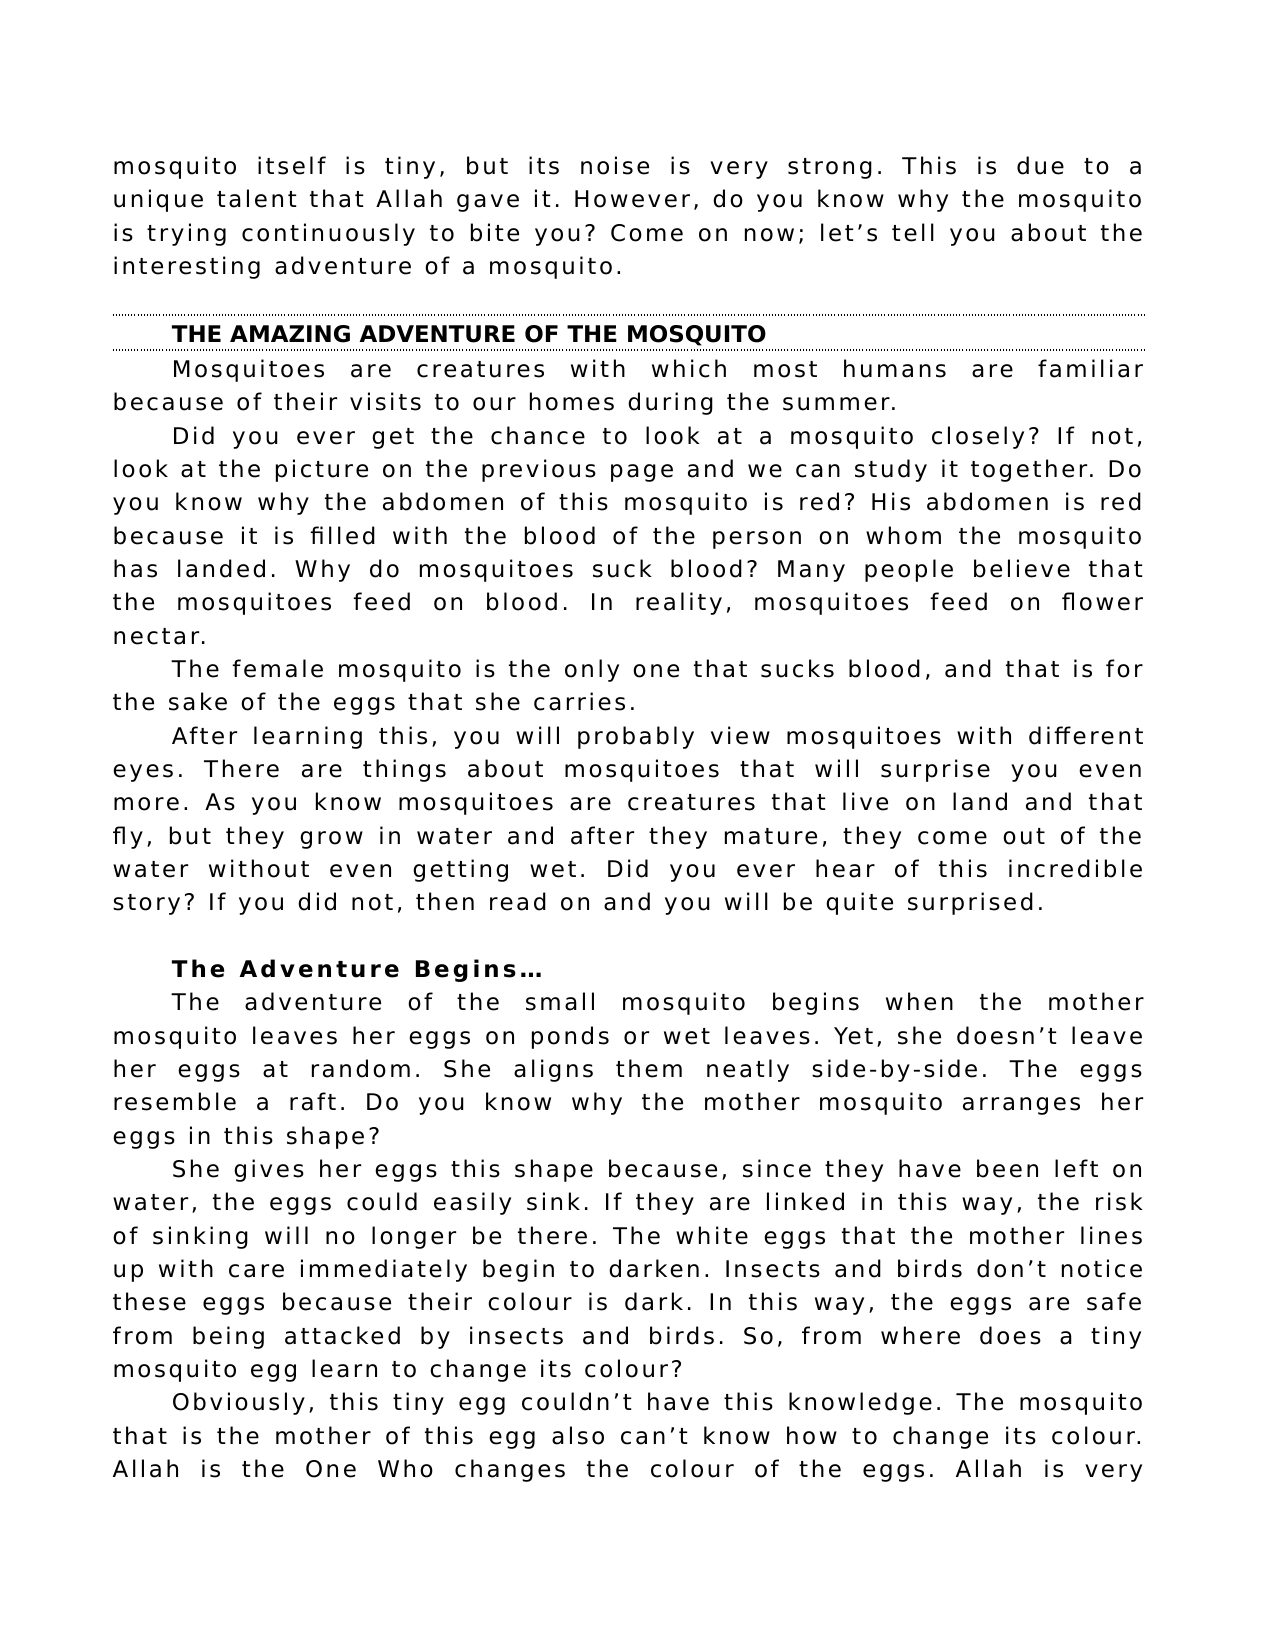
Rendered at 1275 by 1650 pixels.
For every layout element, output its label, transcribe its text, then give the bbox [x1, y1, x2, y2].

text The adventure of the small mosquito begins when the mother mosquito leaves her eggs on ponds or wet leaves. Yet, she doesn’t leave her eggs at random. She aligns them neatly side-by-side. The eggs resemble a raft. Do you know why the mother mosquito arranges her eggs in this shape? [112, 984, 1145, 1151]
text She gives her eggs this shape because, since they have been left on water, the eggs could easily sink. If they are linked in this way, the risk of sinking will no longer be there. The white eggs that the mother lines up with care immediately begin to darken. Insects and birds don’t notice these eggs because their colour is dark. In this way, the eggs are safe from being attacked by insects and birds. So, from where does a tiny mosquito egg learn to change its colour? [112, 1151, 1145, 1384]
text mosquito itself is tiny, but its noise is very strong. This is due to a unique talent that Allah gave it. However, do you know why the mosquito is trying continuously to bite you? Come on now; let’s tell you about the interesting adventure of a mosquito. [112, 148, 1145, 281]
text Mosquitoes are creatures with which most humans are familiar because of their visits to our homes during the summer. [112, 351, 1145, 417]
text After learning this, you will probably view mosquitoes with different eyes. There are things about mosquitoes that will surprise you even more. As you know mosquitoes are creatures that live on land and that fly, but they grow in water and after they mature, they come out of the water without even getting wet. Did you ever hear of this incredible story? If you did not, then read on and you will be quite surprised. [112, 717, 1145, 917]
text Did you ever get the chance to look at a mosquito closely? If not, look at the picture on the previous page and we can study it together. Do you know why the abdomen of this mosquito is red? His abdomen is red because it is filled with the blood of the person on whom the mosquito has landed. Why do mosquitoes suck blood? Many people believe that the mosquitoes feed on blood. In reality, mosquitoes feed on flower nectar. [112, 417, 1145, 651]
text Obviously, this tiny egg couldn’t have this knowledge. The mosquito that is the mother of this egg also can’t know how to change its colour. Allah is the One Who changes the colour of the eggs. Allah is very [112, 1384, 1145, 1484]
text The Adventure Begins… [112, 951, 1145, 984]
text The female mosquito is the only one that sucks blood, and that is for the sake of the eggs that she carries. [112, 651, 1145, 717]
text THE AMAZING ADVENTURE OF THE MOSQUITO [112, 314, 1145, 351]
